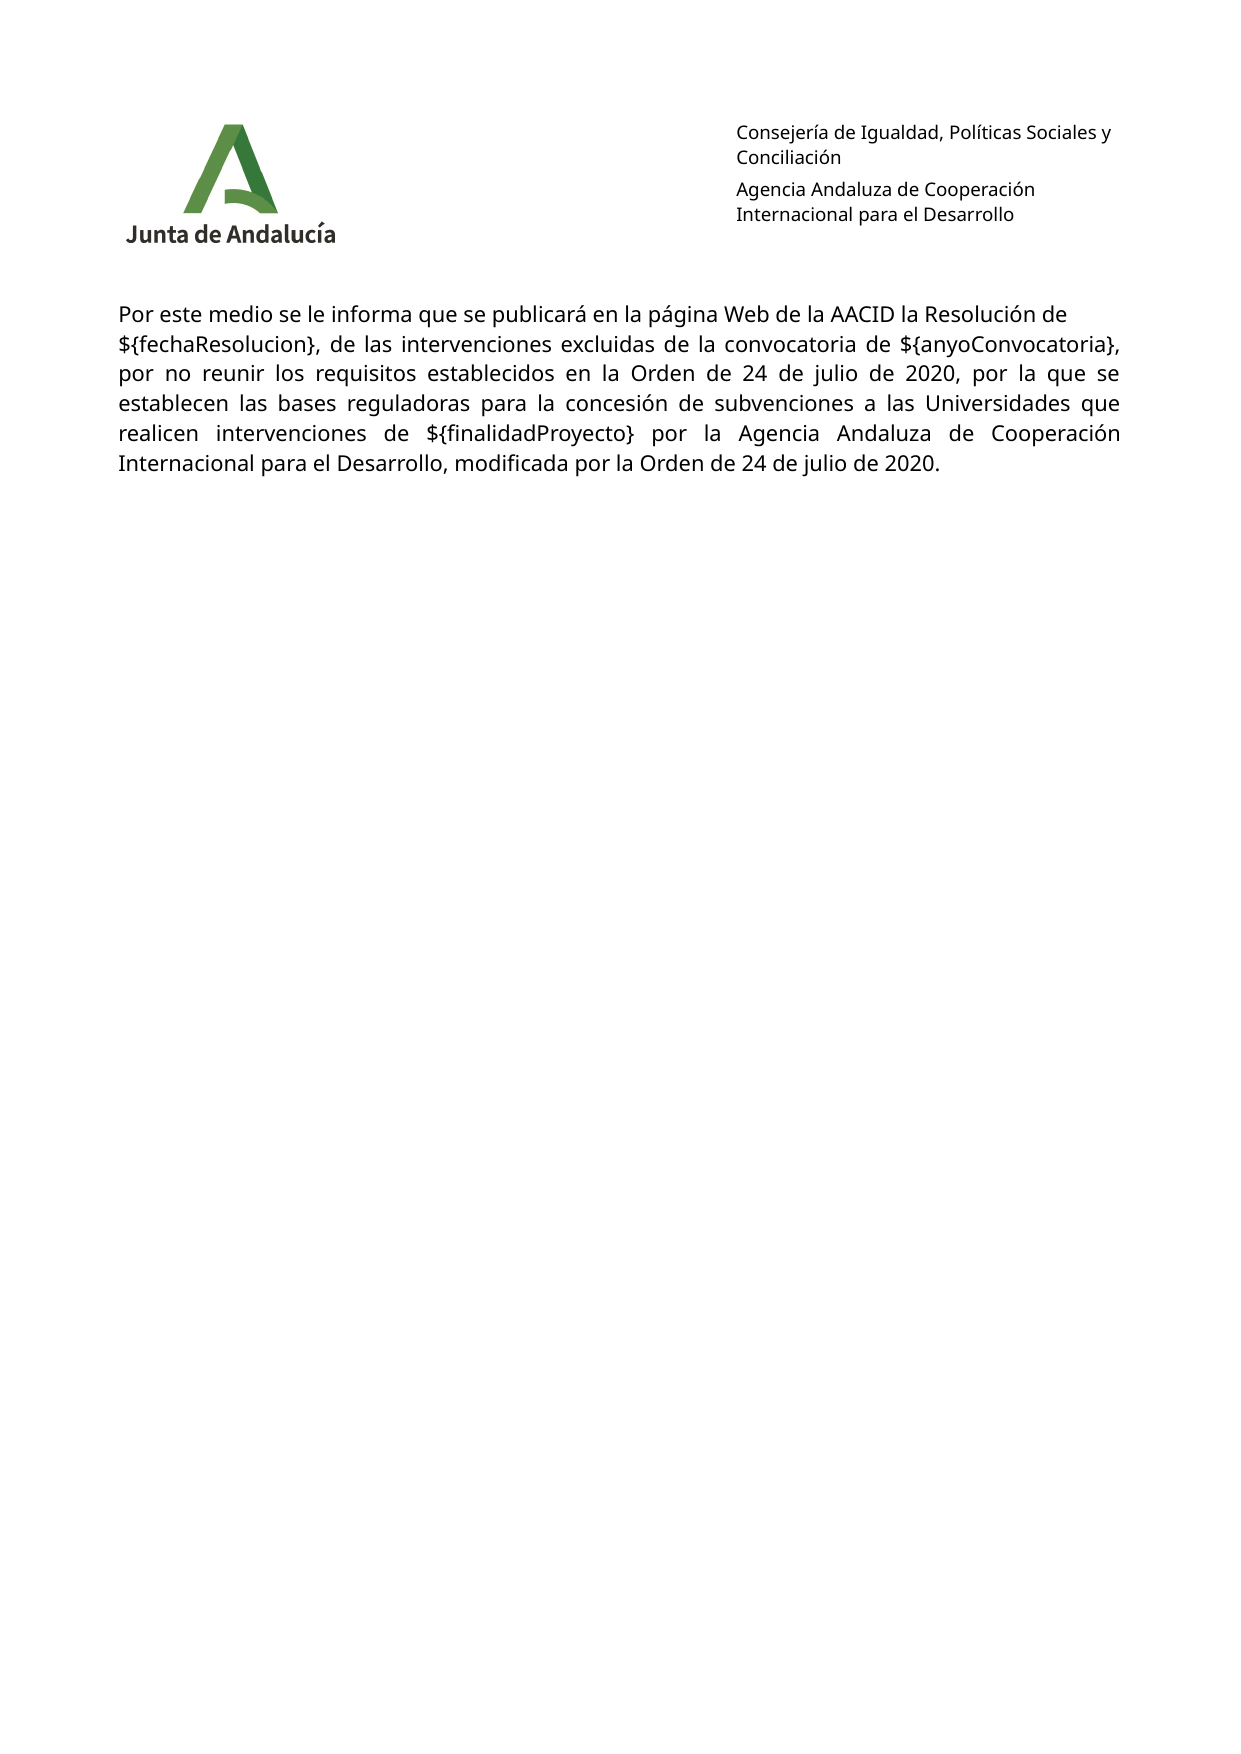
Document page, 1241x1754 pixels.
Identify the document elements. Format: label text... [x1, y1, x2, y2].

text ${fechaResolucion}, de las intervenciones excluidas de la convocatoria de ${anyoConvocatoria}, por no reunir los requisitos establecidos en la Orden de 24 de julio de 2020, por la que se establecen las bases reguladoras para la concesión de subvenciones a las Universidades que realicen intervenciones de ${finalidadProyecto} por la Agencia Andaluza de Cooperación Internacional para el Desarrollo, modificada por la Orden de 24 de julio de 2020. [118, 329, 1122, 478]
picture [106, 108, 355, 259]
text Por este medio se le informa que se publicará en la página Web de la AACID la Resolución de [118, 299, 1122, 329]
